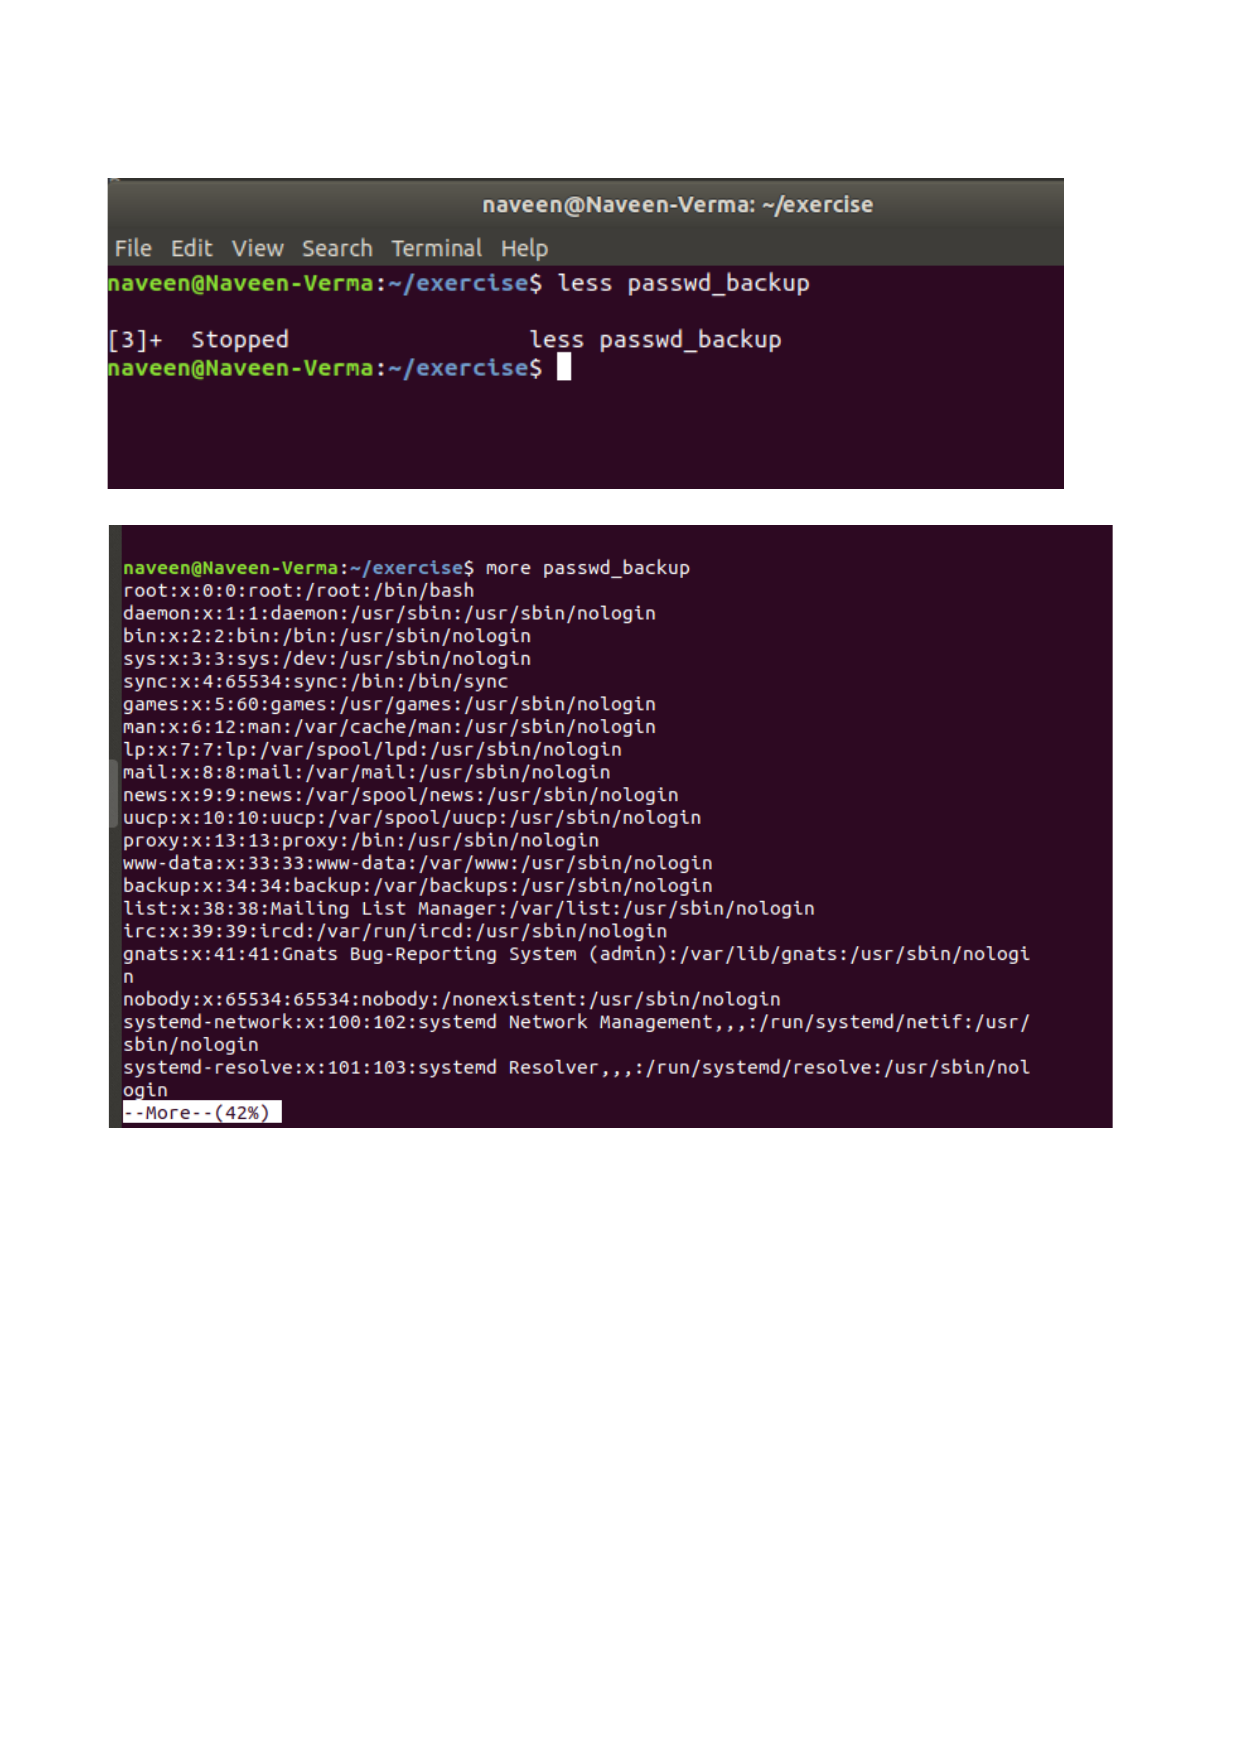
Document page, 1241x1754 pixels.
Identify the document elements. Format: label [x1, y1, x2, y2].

picture [107, 178, 1064, 489]
picture [108, 525, 1113, 1128]
